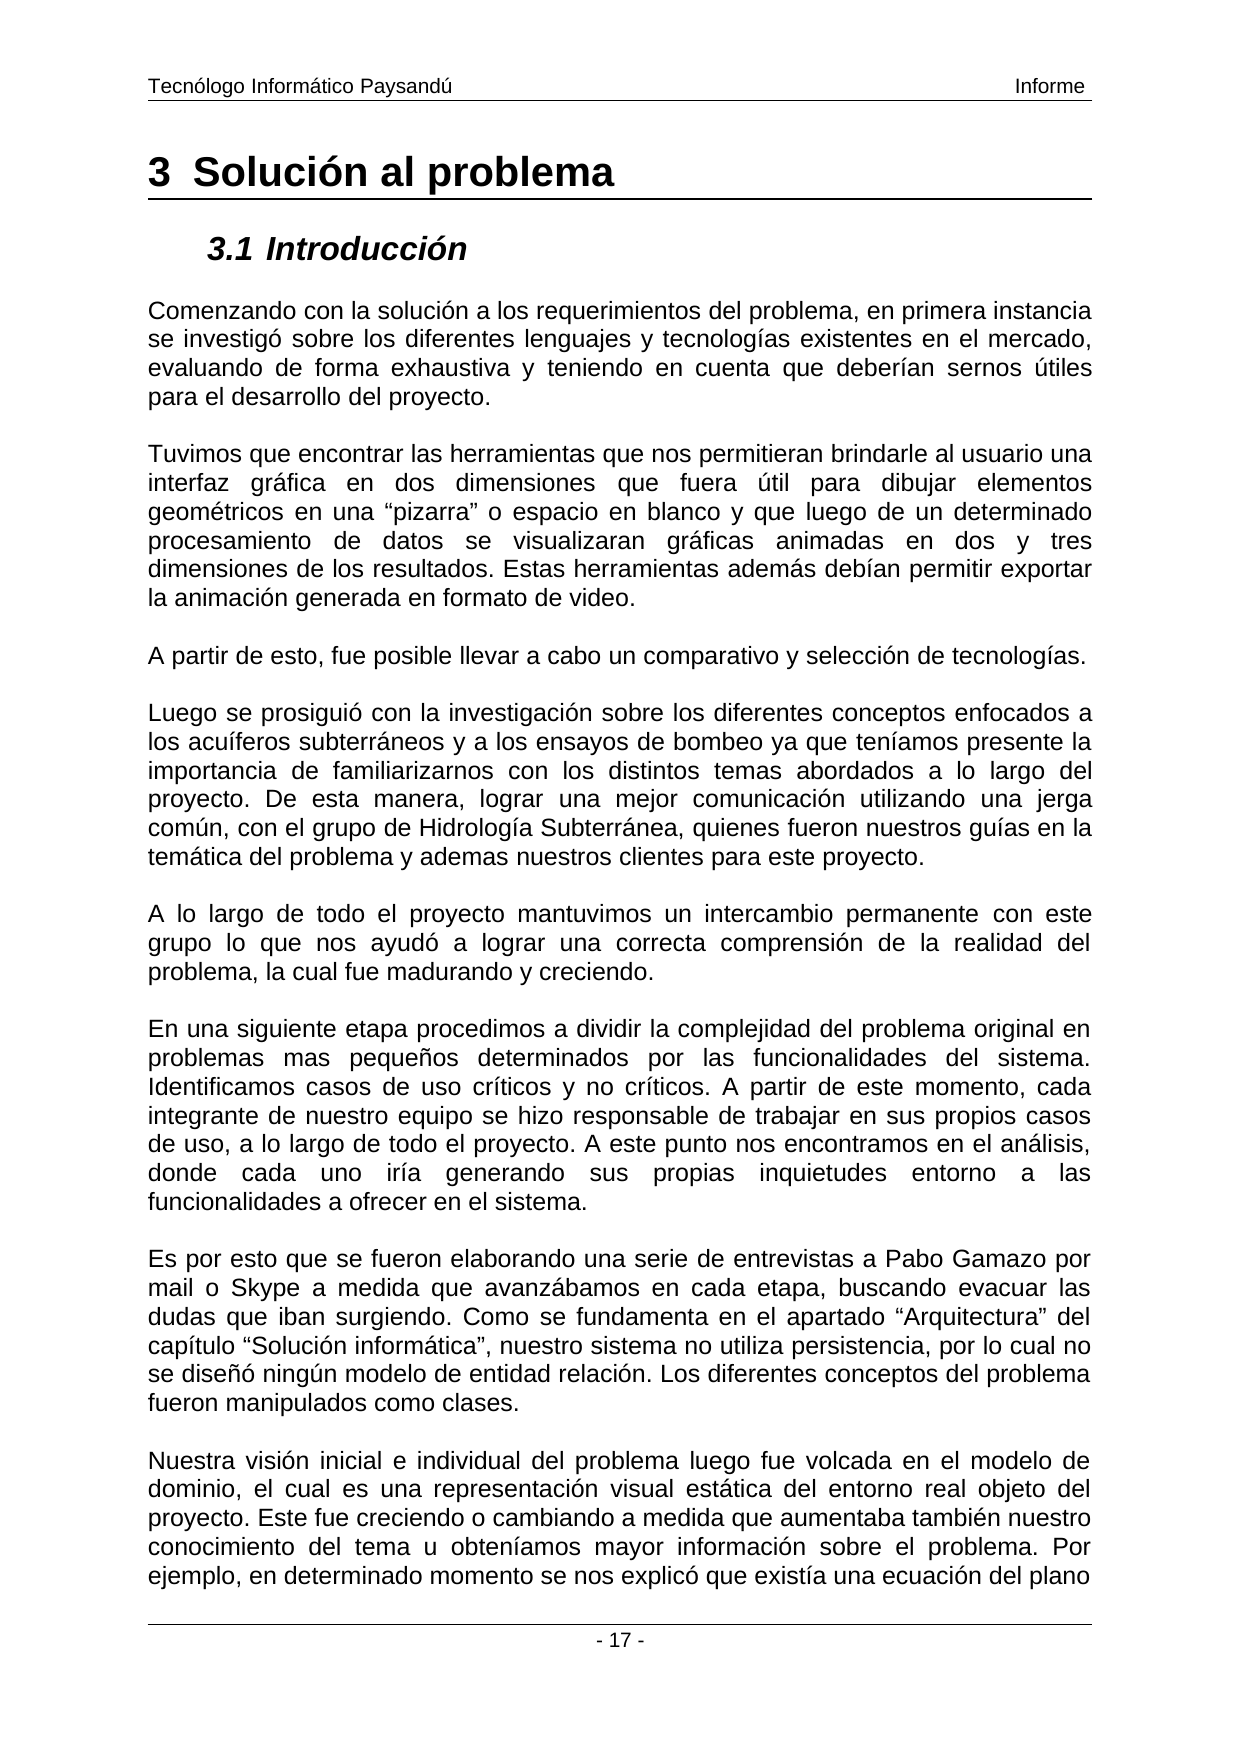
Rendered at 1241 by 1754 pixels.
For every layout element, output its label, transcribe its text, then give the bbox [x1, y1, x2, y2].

text Nuestra visión inicial e individual del problema luego fue volcada en el modelo de dominio, el cual es una representación visual estática del entorno real objeto del proyecto. Este fue creciendo o cambiando a medida que aumentaba también nuestro conocimiento del tema u obteníamos mayor información sobre el problema. Por ejemplo, en determinado momento se nos explicó que existía una ecuación del plano [148, 1446, 1092, 1589]
text Comenzando con la solución a los requerimientos del problema, en primera instancia se investigó sobre los diferentes lenguajes y tecnologías existentes en el mercado, evaluando de forma exhaustiva y teniendo en cuenta que deberían sernos útiles para el desarrollo del proyecto. [148, 296, 1092, 411]
subtitle Introducción [207, 228, 1092, 267]
text Luego se prosiguió con la investigación sobre los diferentes conceptos enfocados a los acuíferos subterráneos y a los ensayos de bombeo ya que teníamos presente la importancia de familiarizarnos con los distintos temas abordados a lo largo del proyecto. De esta manera, lograr una mejor comunicación utilizando una jerga común, con el grupo de Hidrología Subterránea, quienes fueron nuestros guías en la temática del problema y ademas nuestros clientes para este proyecto. [148, 698, 1092, 871]
text A partir de esto, fue posible llevar a cabo un comparativo y selección de tecnologías. [148, 641, 1092, 669]
text Es por esto que se fueron elaborando una serie de entrevistas a Pabo Gamazo por mail o Skype a medida que avanzábamos en cada etapa, buscando evacuar las dudas que iban surgiendo. Como se fundamenta en el apartado “Arquitectura” del capítulo “Solución informática”, nuestro sistema no utiliza persistencia, por lo cual no se diseñó ningún modelo de entidad relación. Los diferentes conceptos del problema fueron manipulados como clases. [148, 1244, 1092, 1417]
text En una siguiente etapa procedimos a dividir la complejidad del problema original en problemas mas pequeños determinados por las funcionalidades del sistema. Identificamos casos de uso críticos y no críticos. A partir de este momento, cada integrante de nuestro equipo se hizo responsable de trabajar en sus propios casos de uso, a lo largo de todo el proyecto. A este punto nos encontramos en el análisis, donde cada uno iría generando sus propias inquietudes entorno a las funcionalidades a ofrecer en el sistema. [148, 1014, 1092, 1216]
text Tuvimos que encontrar las herramientas que nos permitieran brindarle al usuario una interfaz gráfica en dos dimensiones que fuera útil para dibujar elementos geométricos en una “pizarra” o espacio en blanco y que luego de un determinado procesamiento de datos se visualizaran gráficas animadas en dos y tres dimensiones de los resultados. Estas herramientas además debían permitir exportar la animación generada en formato de video. [148, 439, 1092, 612]
subtitle Solución al problema [148, 148, 1092, 198]
text A lo largo de todo el proyecto mantuvimos un intercambio permanente con este grupo lo que nos ayudó a lograr una correcta comprensión de la realidad del problema, la cual fue madurando y creciendo. [148, 899, 1092, 986]
